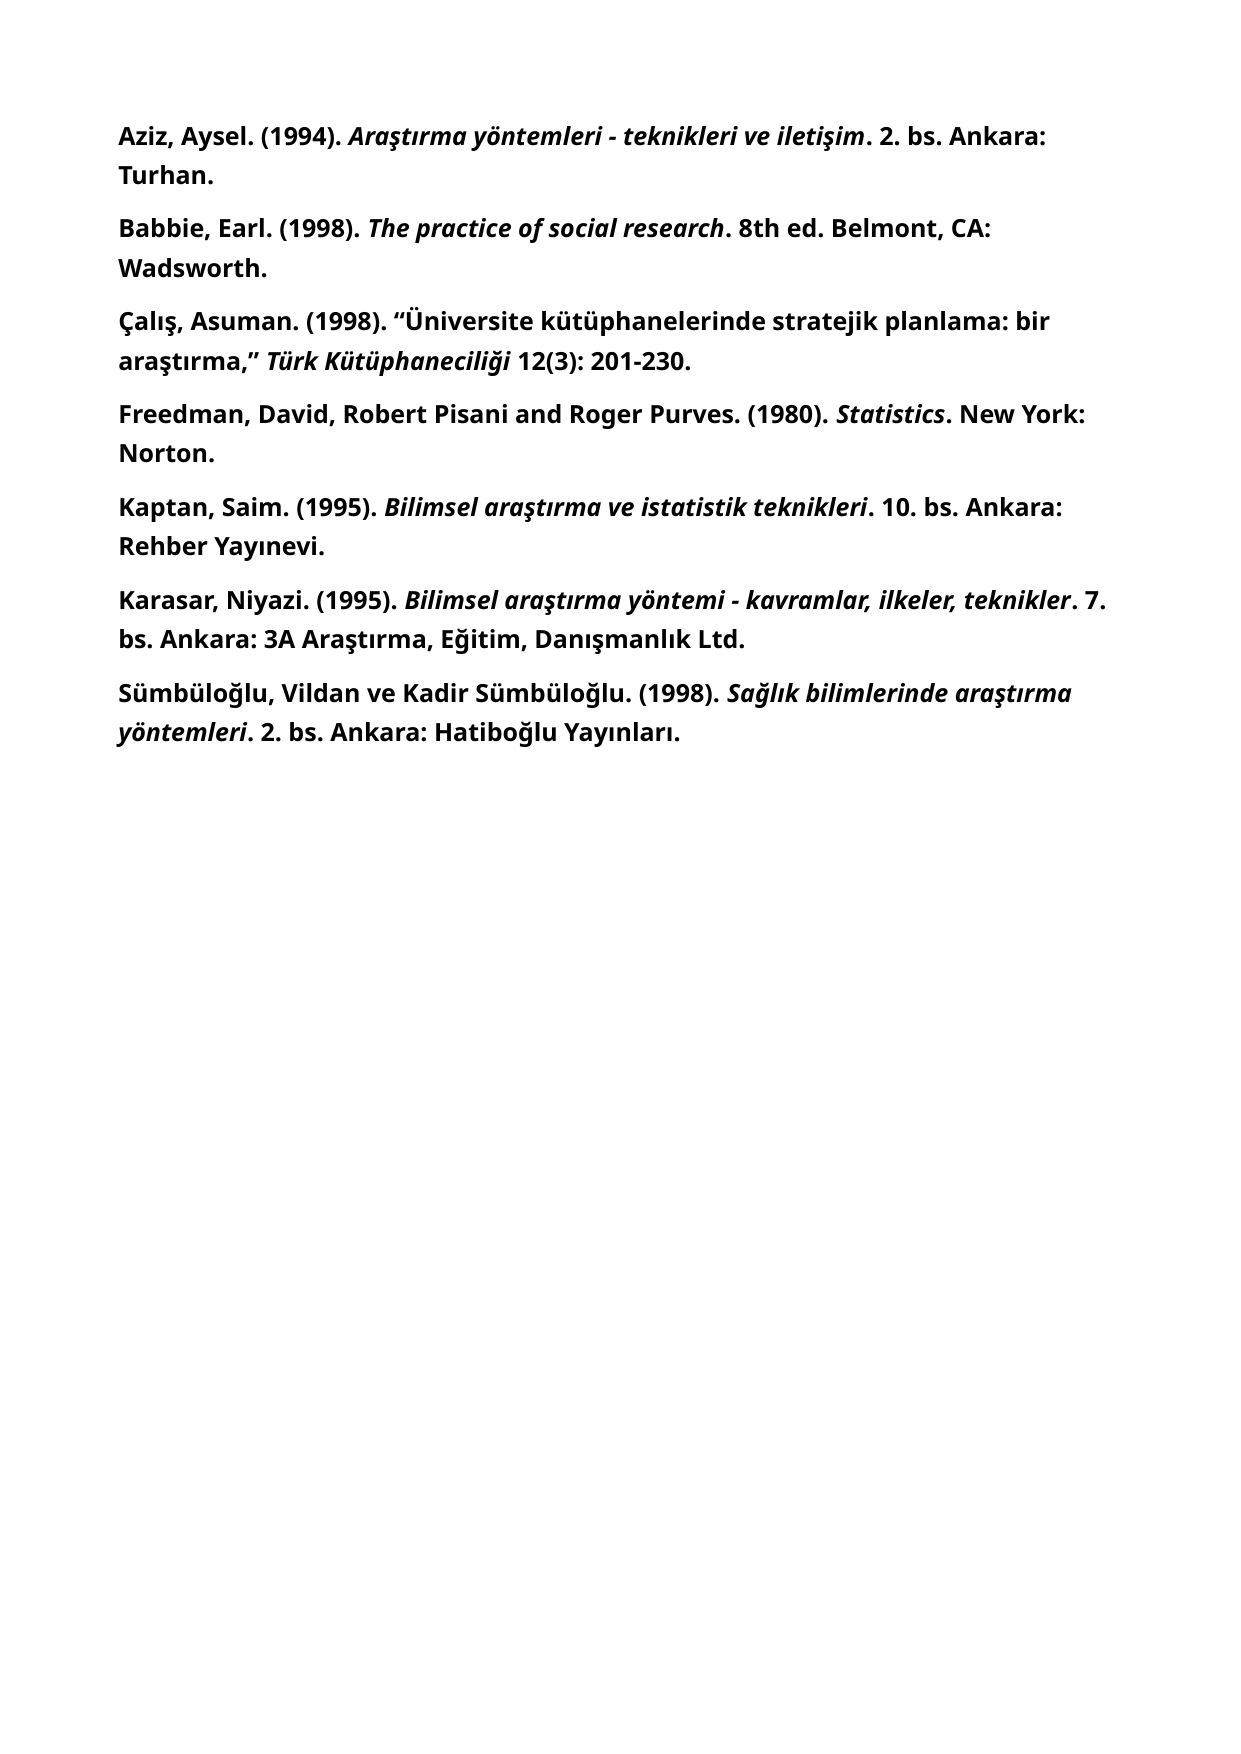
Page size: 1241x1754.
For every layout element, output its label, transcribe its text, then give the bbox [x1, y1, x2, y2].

text Sümbüloğlu, Vildan ve Kadir Sümbüloğlu. (1998). Sağlık bilimlerinde araştırma yöntemleri. 2. bs. Ankara: Hatiboğlu Yayınları. [118, 676, 1122, 749]
text Çalış, Asuman. (1998). “Üniversite kütüphanelerinde stratejik planlama: bir araştırma,” Türk Kütüphaneciliği 12(3): 201-230. [118, 304, 1122, 377]
text Freedman, David, Robert Pisani and Roger Purves. (1980). Statistics. New York: Norton. [118, 397, 1122, 470]
text Karasar, Niyazi. (1995). Bilimsel araştırma yöntemi - kavramlar, ilkeler, teknikler. 7. bs. Ankara: 3A Araştırma, Eğitim, Danışmanlık Ltd. [118, 583, 1122, 656]
text Kaptan, Saim. (1995). Bilimsel araştırma ve istatistik teknikleri. 10. bs. Ankara: Rehber Yayınevi. [118, 490, 1122, 563]
text Babbie, Earl. (1998). The practice of social research. 8th ed. Belmont, CA: Wadsworth. [118, 211, 1122, 284]
text Aziz, Aysel. (1994). Araştırma yöntemleri - teknikleri ve iletişim. 2. bs. Ankara: Turhan. [118, 118, 1122, 191]
